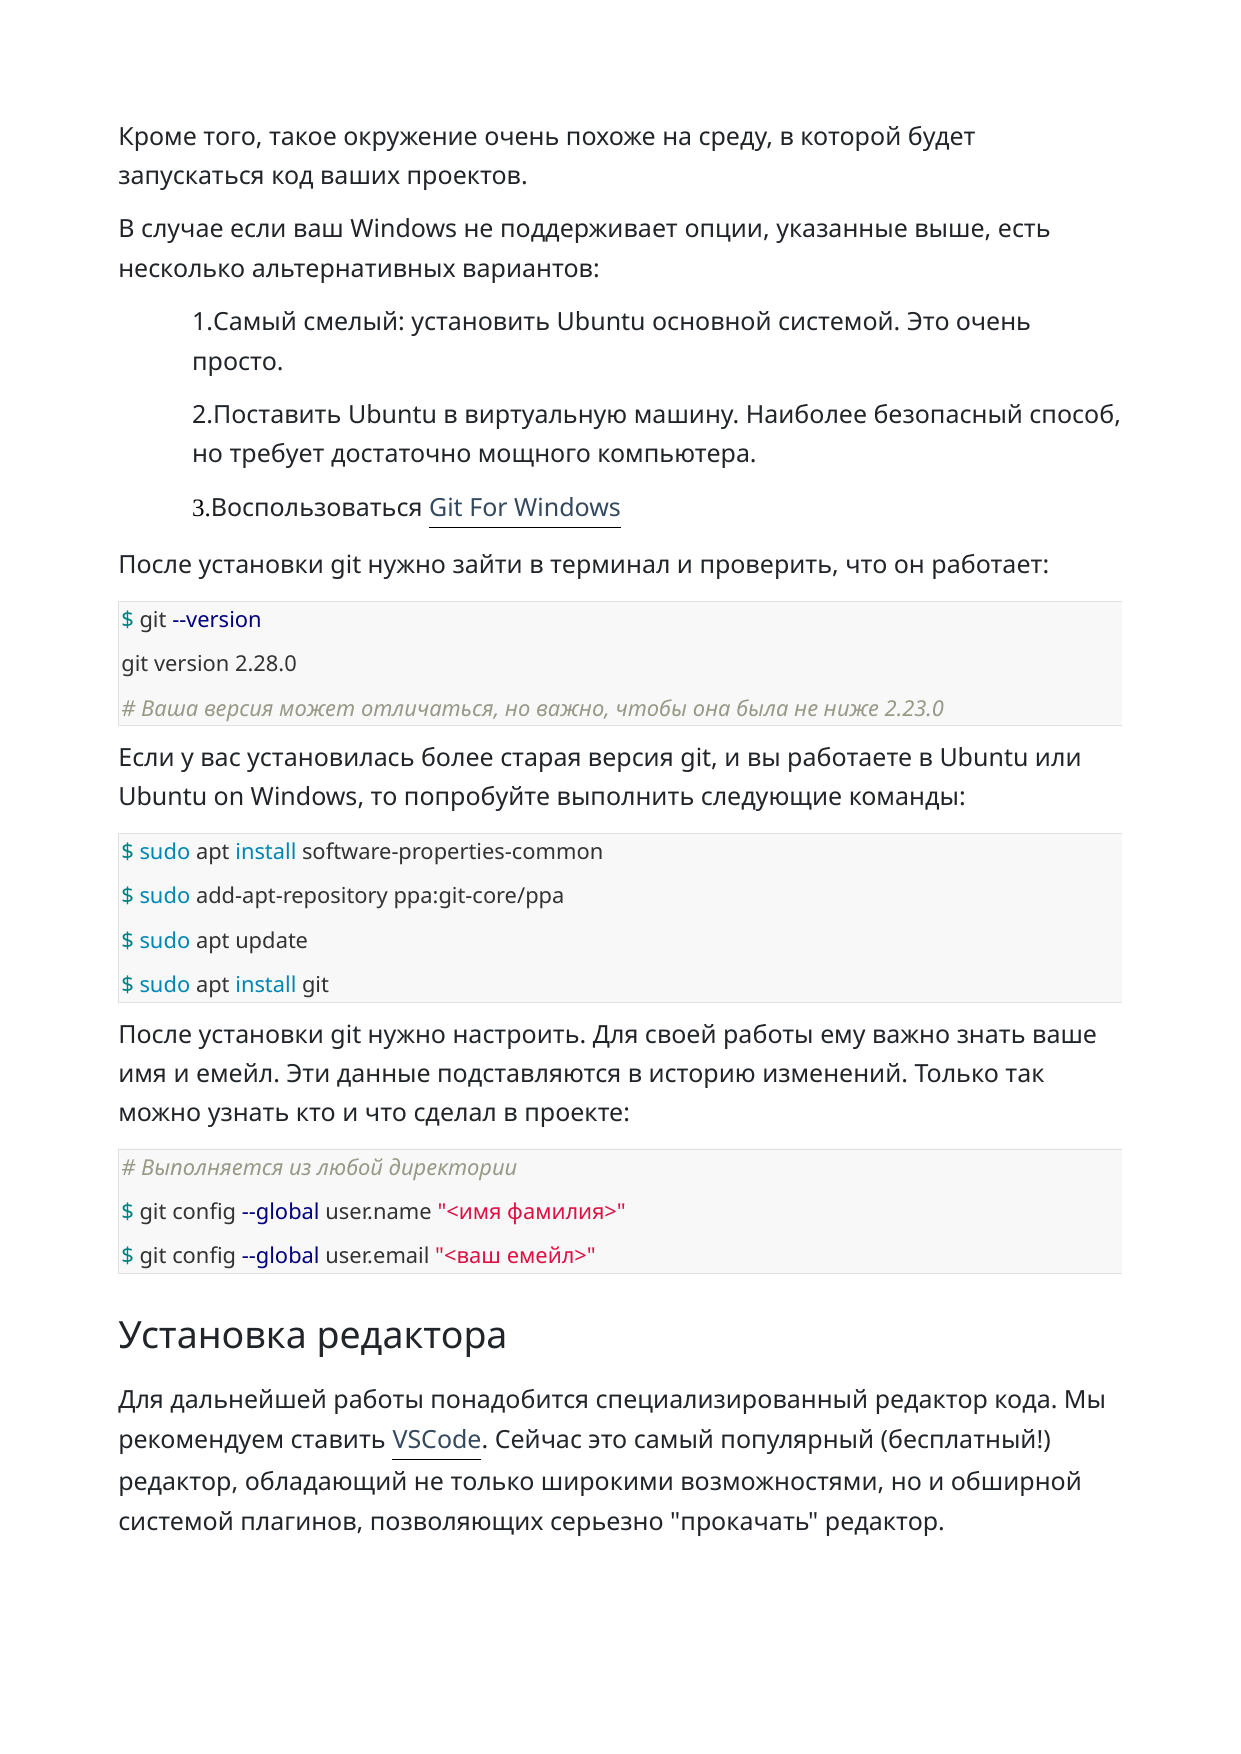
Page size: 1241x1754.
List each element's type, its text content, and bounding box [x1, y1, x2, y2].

text Для дальнейшей работы понадобится специализированный редактор кода. Мы рекомендуем ставить VSCode. Сейчас это самый популярный (бесплатный!) редактор, обладающий не только широкими возможностями, но и обширной системой плагинов, позволяющих серьезно "прокачать" редактор. [118, 1382, 1122, 1537]
text $ sudo add-apt-repository ppa:git-core/ppa [119, 877, 1122, 910]
list Воспользоваться Git For Windows [118, 490, 1122, 527]
text $ git config --global user.email "<ваш емейл>" [119, 1237, 1122, 1273]
text Кроме того, такое окружение очень похоже на среду, в которой будет запускаться код ваших проектов. [118, 118, 1122, 191]
text # Выполняется из любой директории [119, 1150, 1122, 1181]
text $ sudo apt install software-properties-common [119, 834, 1122, 866]
list Самый смелый: установить Ubuntu основной системой. Это очень просто. [118, 304, 1122, 377]
subtitle Установка редактора [118, 1308, 1122, 1359]
text После установки git нужно зайти в терминал и проверить, что он работает: [118, 547, 1122, 581]
list Поставить Ubuntu в виртуальную машину. Наиболее безопасный способ, но требует достаточно мощного компьютера. [118, 397, 1122, 470]
text После установки git нужно настроить. Для своей работы ему важно знать ваше имя и емейл. Эти данные подставляются в историю изменений. Только так можно узнать кто и что сделал в проекте: [118, 1016, 1122, 1129]
text $ git --version [119, 602, 1122, 633]
text $ sudo apt update [119, 922, 1122, 954]
text # Ваша версия может отличаться, но важно, чтобы она была не ниже 2.23.0 [119, 689, 1122, 725]
text В случае если ваш Windows не поддерживает опции, указанные выше, есть несколько альтернативных вариантов: [118, 211, 1122, 284]
text $ git config --global user.name "<имя фамилия>" [119, 1193, 1122, 1226]
text $ sudo apt install git [119, 966, 1122, 1002]
text Если у вас установилась более старая версия git, и вы работаете в Ubuntu или Ubuntu on Windows, то попробуйте выполнить следующие команды: [118, 740, 1122, 813]
text git version 2.28.0 [119, 645, 1122, 678]
